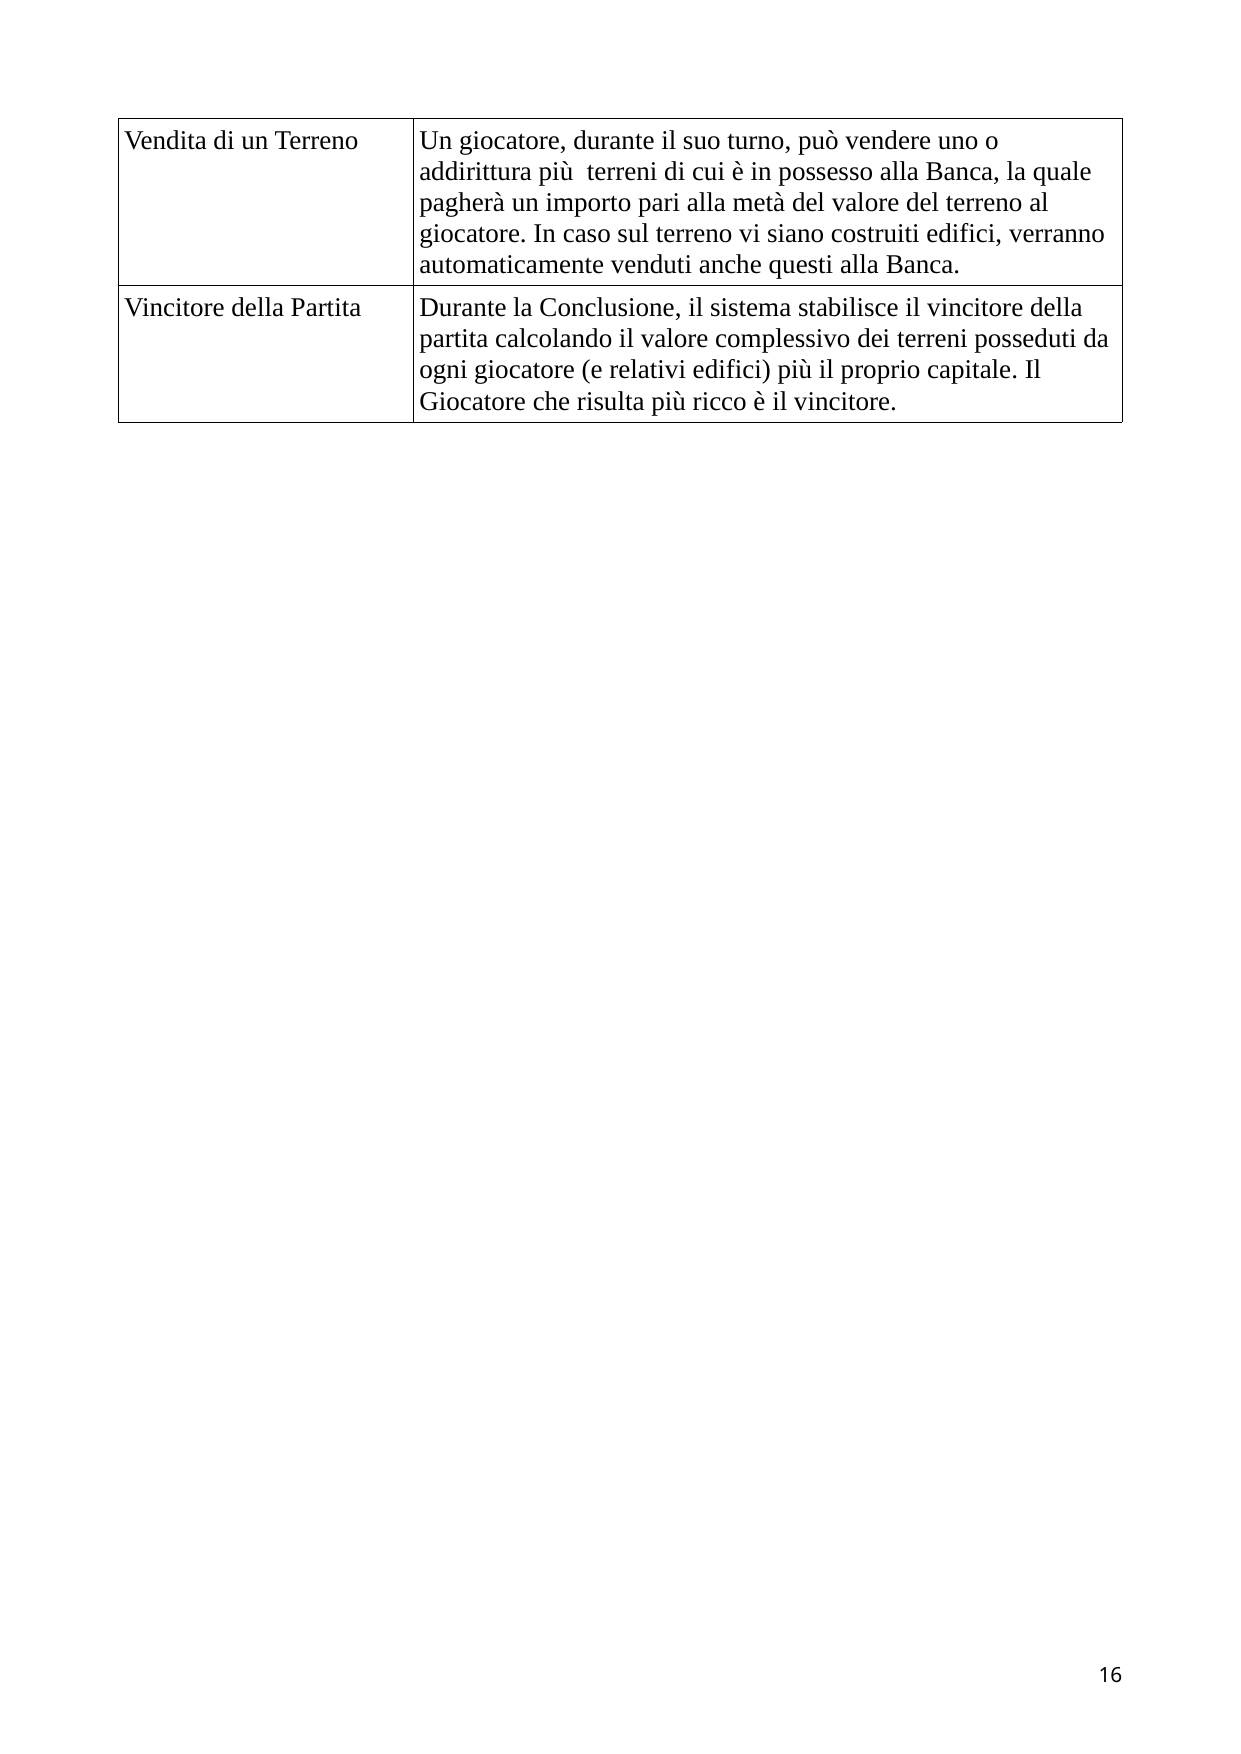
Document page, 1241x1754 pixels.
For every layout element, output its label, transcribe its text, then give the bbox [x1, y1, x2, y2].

table_cell Vincitore della Partita [119, 286, 413, 422]
table_cell Vendita di un Terreno [119, 119, 413, 285]
table_cell Un giocatore, durante il suo turno, può vendere uno o addirittura più terreni di cui è in possesso alla Banca, la quale pagherà un importo pari alla metà del valore del terreno al giocatore. In caso sul terreno vi siano costruiti edifici, verranno automaticamente venduti anche questi alla Banca. [414, 119, 1122, 285]
table_cell Durante la Conclusione, il sistema stabilisce il vincitore della partita calcolando il valore complessivo dei terreni posseduti da ogni giocatore (e relativi edifici) più il proprio capitale. Il Giocatore che risulta più ricco è il vincitore. [414, 286, 1122, 422]
